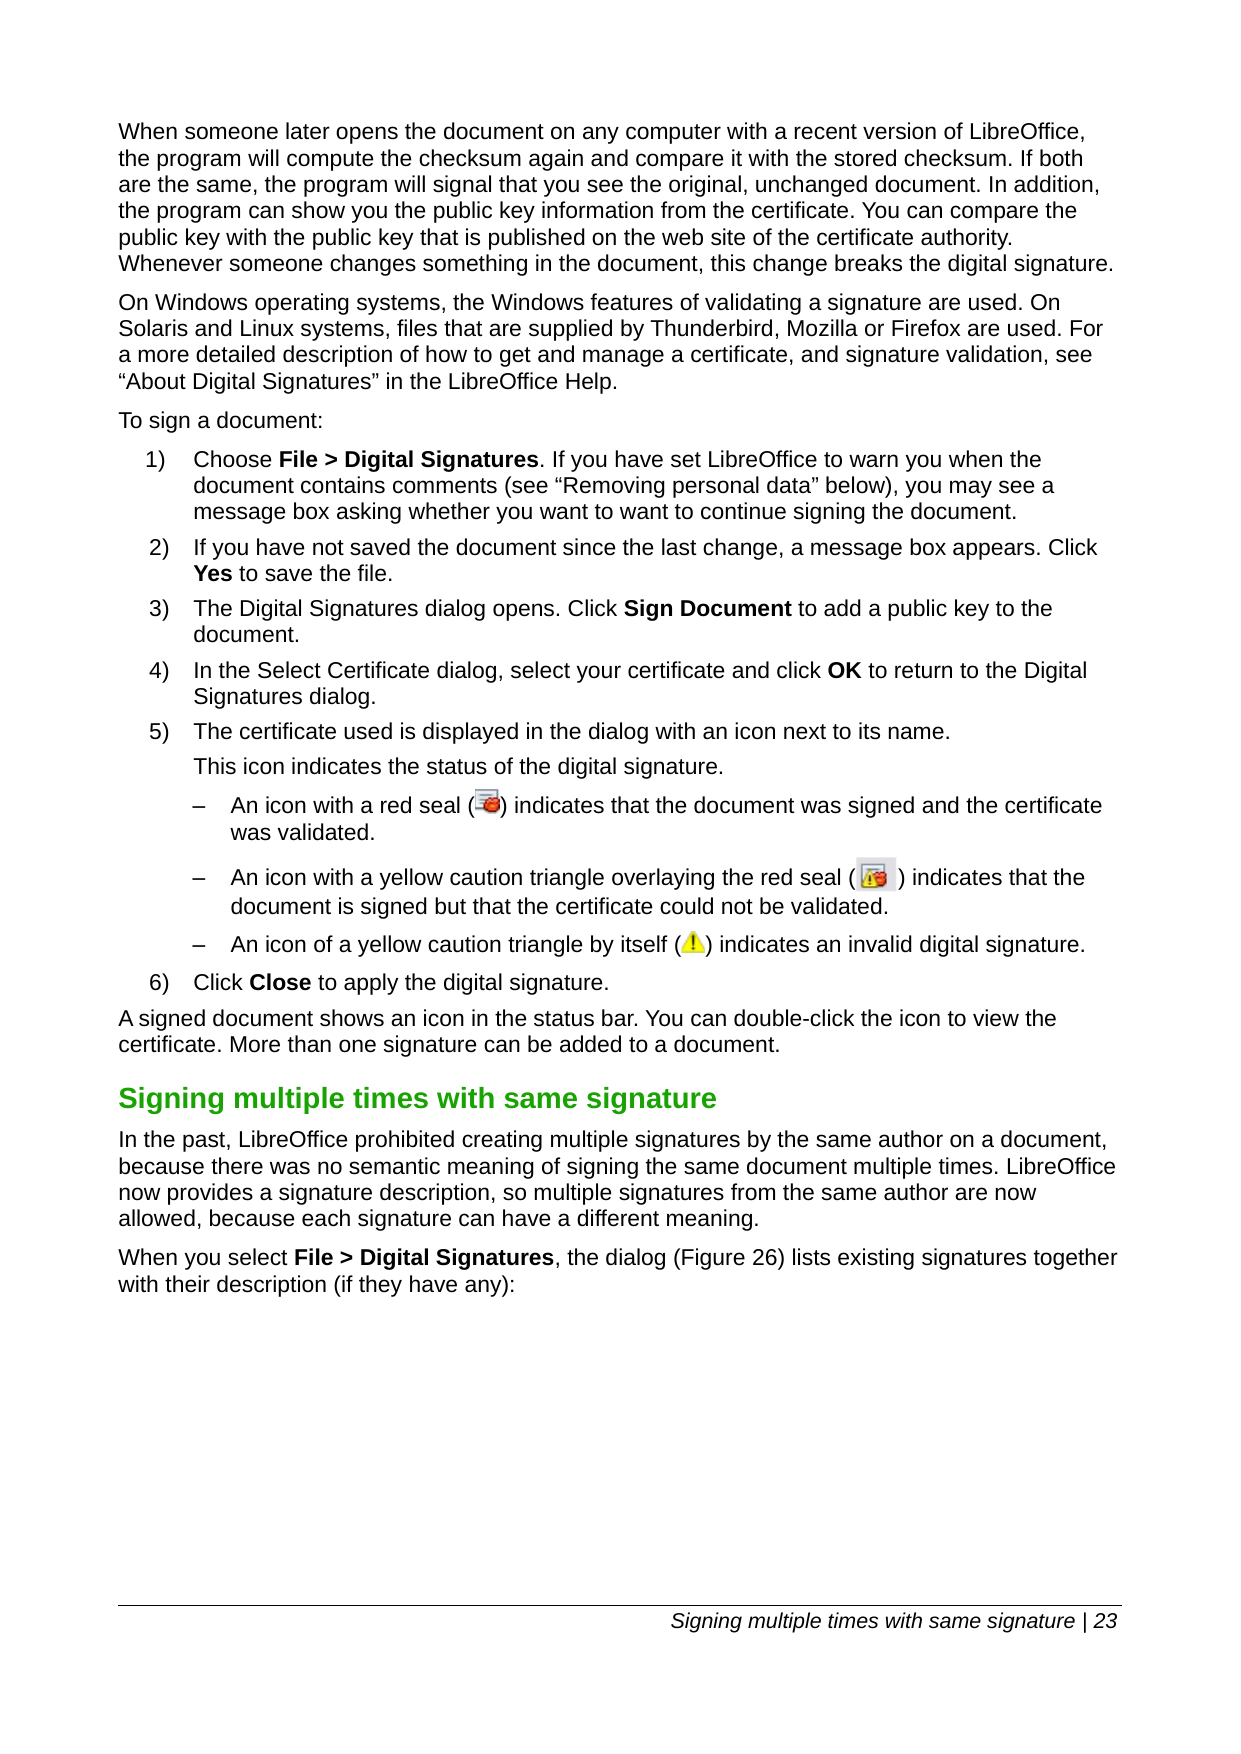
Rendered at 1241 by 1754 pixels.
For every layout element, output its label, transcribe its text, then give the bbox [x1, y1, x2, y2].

list An icon of a yellow caution triangle by itself () indicates an invalid digital signature. [192, 931, 709, 957]
picture [855, 856, 898, 893]
list An icon with a red seal () indicates that the document was signed and the certificate was validated. [192, 788, 1122, 845]
text A signed document shows an icon in the status bar. You can double-click the icon to view the certificate. More than one signature can be added to a document. [118, 1004, 1122, 1057]
picture [681, 931, 706, 953]
text When someone later opens the document on any computer with a recent version of LibreOffice, the program will compute the checksum again and compare it with the stored checksum. If both are the same, the program will signal that you see the original, unchanged document. In addition, the program can show you the public key information from the certificate. You can compare the public key with the public key that is published on the web site of the certificate authority. Whenever someone changes something in the document, this change breaks the digital signature. [118, 118, 1122, 276]
subtitle Signing multiple times with same signature [118, 1081, 1122, 1114]
list An icon of a yellow caution triangle by itself () indicates an invalid digital signature. [706, 931, 1122, 957]
text In the past, LibreOffice prohibited creating multiple signatures by the same author on a document, because there was no semantic meaning of signing the same document multiple times. LibreOffice now provides a signature description, so multiple signatures from the same author are now allowed, because each signature can have a different meaning. [118, 1126, 1122, 1232]
list The Digital Signatures dialog opens. Click Sign Document to add a public key to the document. [169, 595, 1122, 648]
list Click Close to apply the digital signature. [169, 969, 1122, 996]
text When you select File > Digital Signatures, the dialog (Figure 26) lists existing signatures together with their description (if they have any): [118, 1244, 1122, 1297]
text On Windows operating systems, the Windows features of validating a signature are used. On Solaris and Linux systems, files that are supplied by Thunderbird, Mozilla or Firefox are used. For a more detailed description of how to get and manage a certificate, and signature validation, see “About Digital Signatures” in the LibreOffice Help. [118, 289, 1122, 394]
picture [475, 788, 500, 814]
list To sign a document: [118, 407, 1122, 433]
list The certificate used is displayed in the dialog with an icon next to its name. [169, 718, 1122, 744]
list In the Select Certificate dialog, select your certificate and click OK to return to the Digital Signatures dialog. [169, 657, 1122, 709]
list This icon indicates the status of the digital signature. [193, 753, 1122, 780]
list Choose File > Digital Signatures. If you have set LibreOffice to warn you when the document contains comments (see “Removing personal data” below), you may see a message box asking whether you want to want to continue signing the document. [165, 446, 1122, 524]
list An icon with a yellow caution triangle overlaying the red seal () indicates that the document is signed but that the certificate could not be validated. [192, 857, 1122, 919]
list If you have not saved the document since the last change, a message box appears. Click Yes to save the file. [169, 533, 1122, 586]
